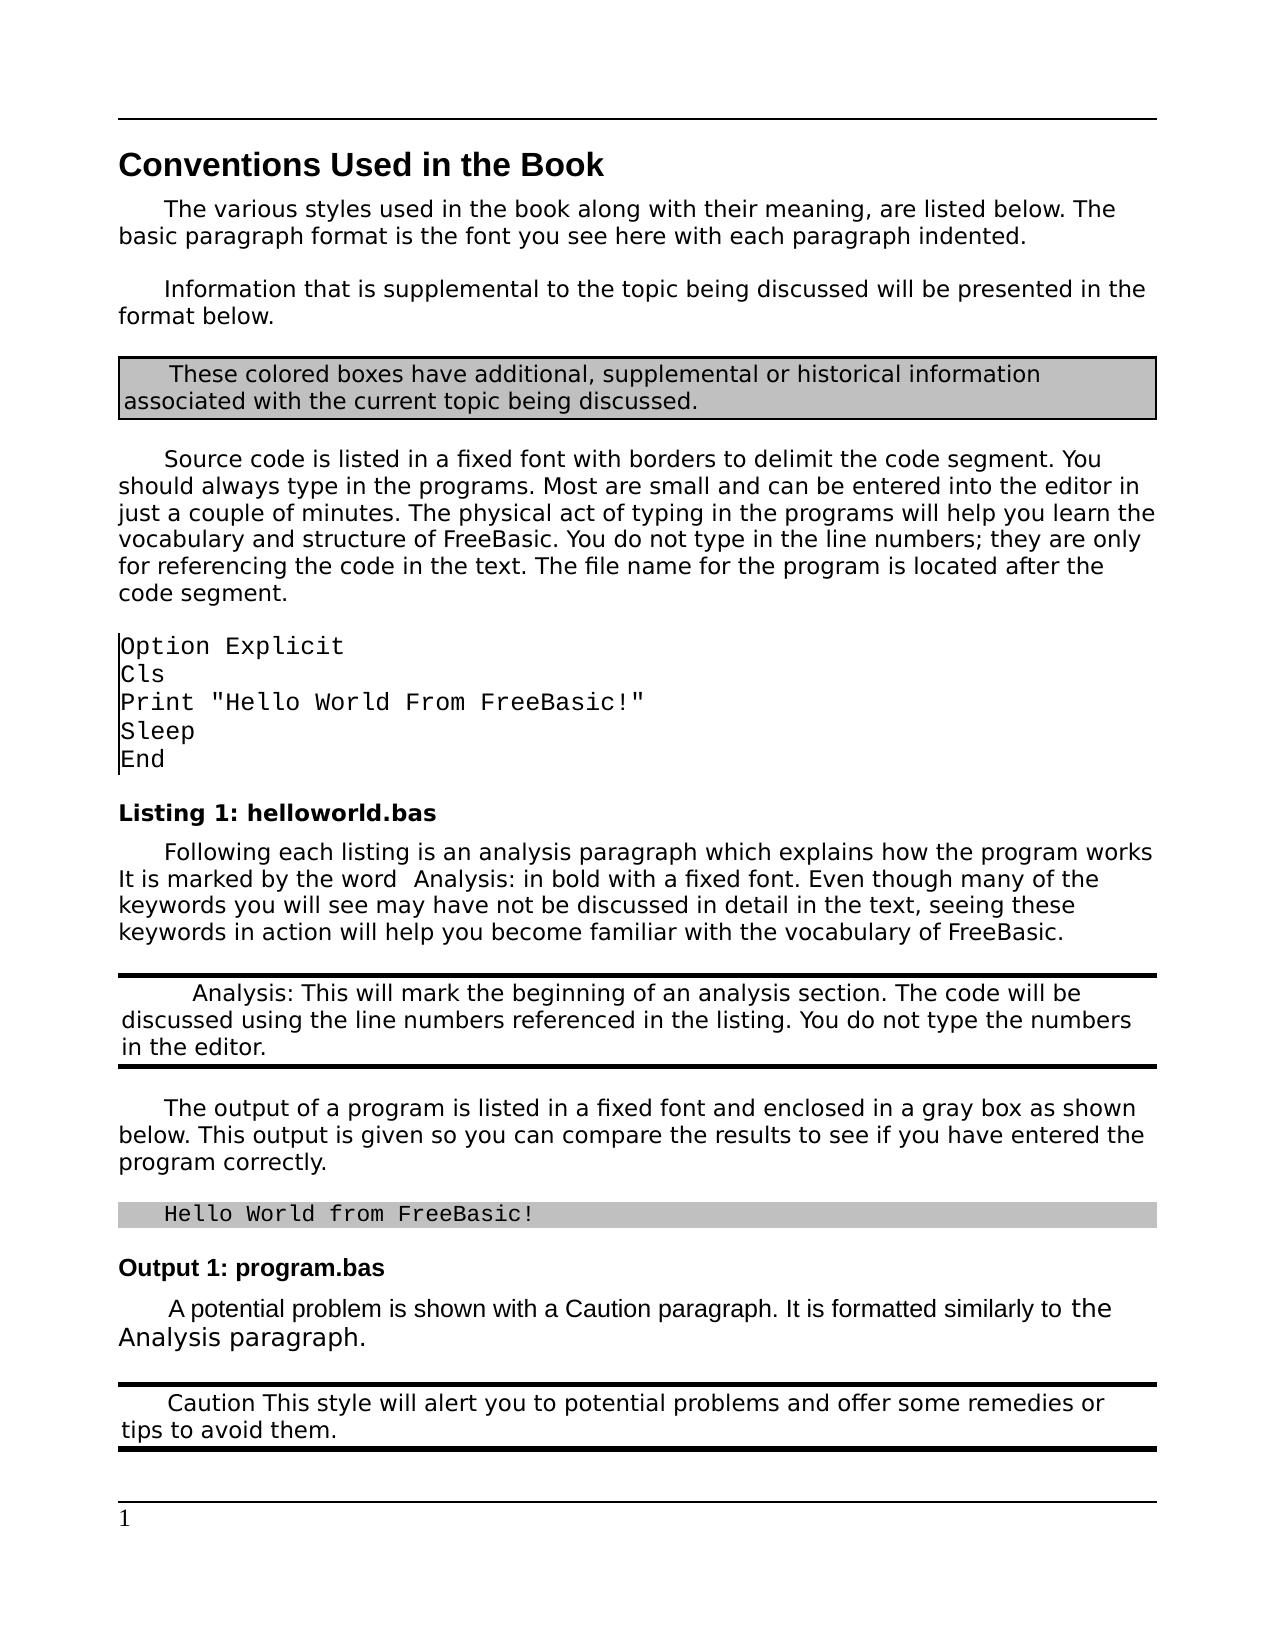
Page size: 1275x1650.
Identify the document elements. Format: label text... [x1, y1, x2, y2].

subtitle Listing 1: helloworld.bas [118, 800, 1157, 827]
text Hello World from FreeBasic! [118, 1202, 1157, 1228]
text Analysis: This will mark the beginning of an analysis section. The code will be discussed using the line numbers referenced in the listing. You do not type the numbers in the editor. [118, 978, 1157, 1064]
text The output of a program is listed in a fixed font and enclosed in a gray box as shown below. This output is given so you can compare the results to see if you have entered the program correctly. [118, 1096, 1157, 1176]
text These colored boxes have additional, supplemental or historical information associated with the current topic being discussed. [120, 359, 1155, 418]
text Information that is supplemental to the topic being discussed will be presented in the format below. [118, 276, 1157, 330]
subtitle Output 1: program.bas [118, 1253, 1157, 1282]
text Following each listing is an analysis paragraph which explains how the program works It is marked by the word Analysis: in bold with a fixed font. Even though many of the keywords you will see may have not be discussed in detail in the text, seeing these keywords in action will help you become familiar with the vocabulary of FreeBasic. [118, 839, 1157, 946]
text Sleep [120, 718, 1157, 747]
subtitle Conventions Used in the Book [118, 145, 1157, 184]
text Print "Hello World From FreeBasic!" [120, 690, 1157, 718]
text Caution This style will alert you to potential problems and offer some remedies or tips to avoid them. [118, 1387, 1157, 1446]
text End [120, 747, 1157, 775]
text Cls [120, 662, 1157, 690]
text The various styles used in the book along with their meaning, are listed below. The basic paragraph format is the font you see here with each paragraph indented. [118, 196, 1157, 250]
text Source code is listed in a fixed font with borders to delimit the code segment. You should always type in the programs. Most are small and can be entered into the editor in just a couple of minutes. The physical act of typing in the programs will help you learn the vocabulary and structure of FreeBasic. You do not type in the line numbers; they are only for referencing the code in the text. The file name for the program is located after the code segment. [118, 447, 1157, 607]
text Option Explicit [120, 633, 1157, 662]
text A potential problem is shown with a Caution paragraph. It is formatted similarly to the Analysis paragraph. [118, 1294, 1157, 1353]
